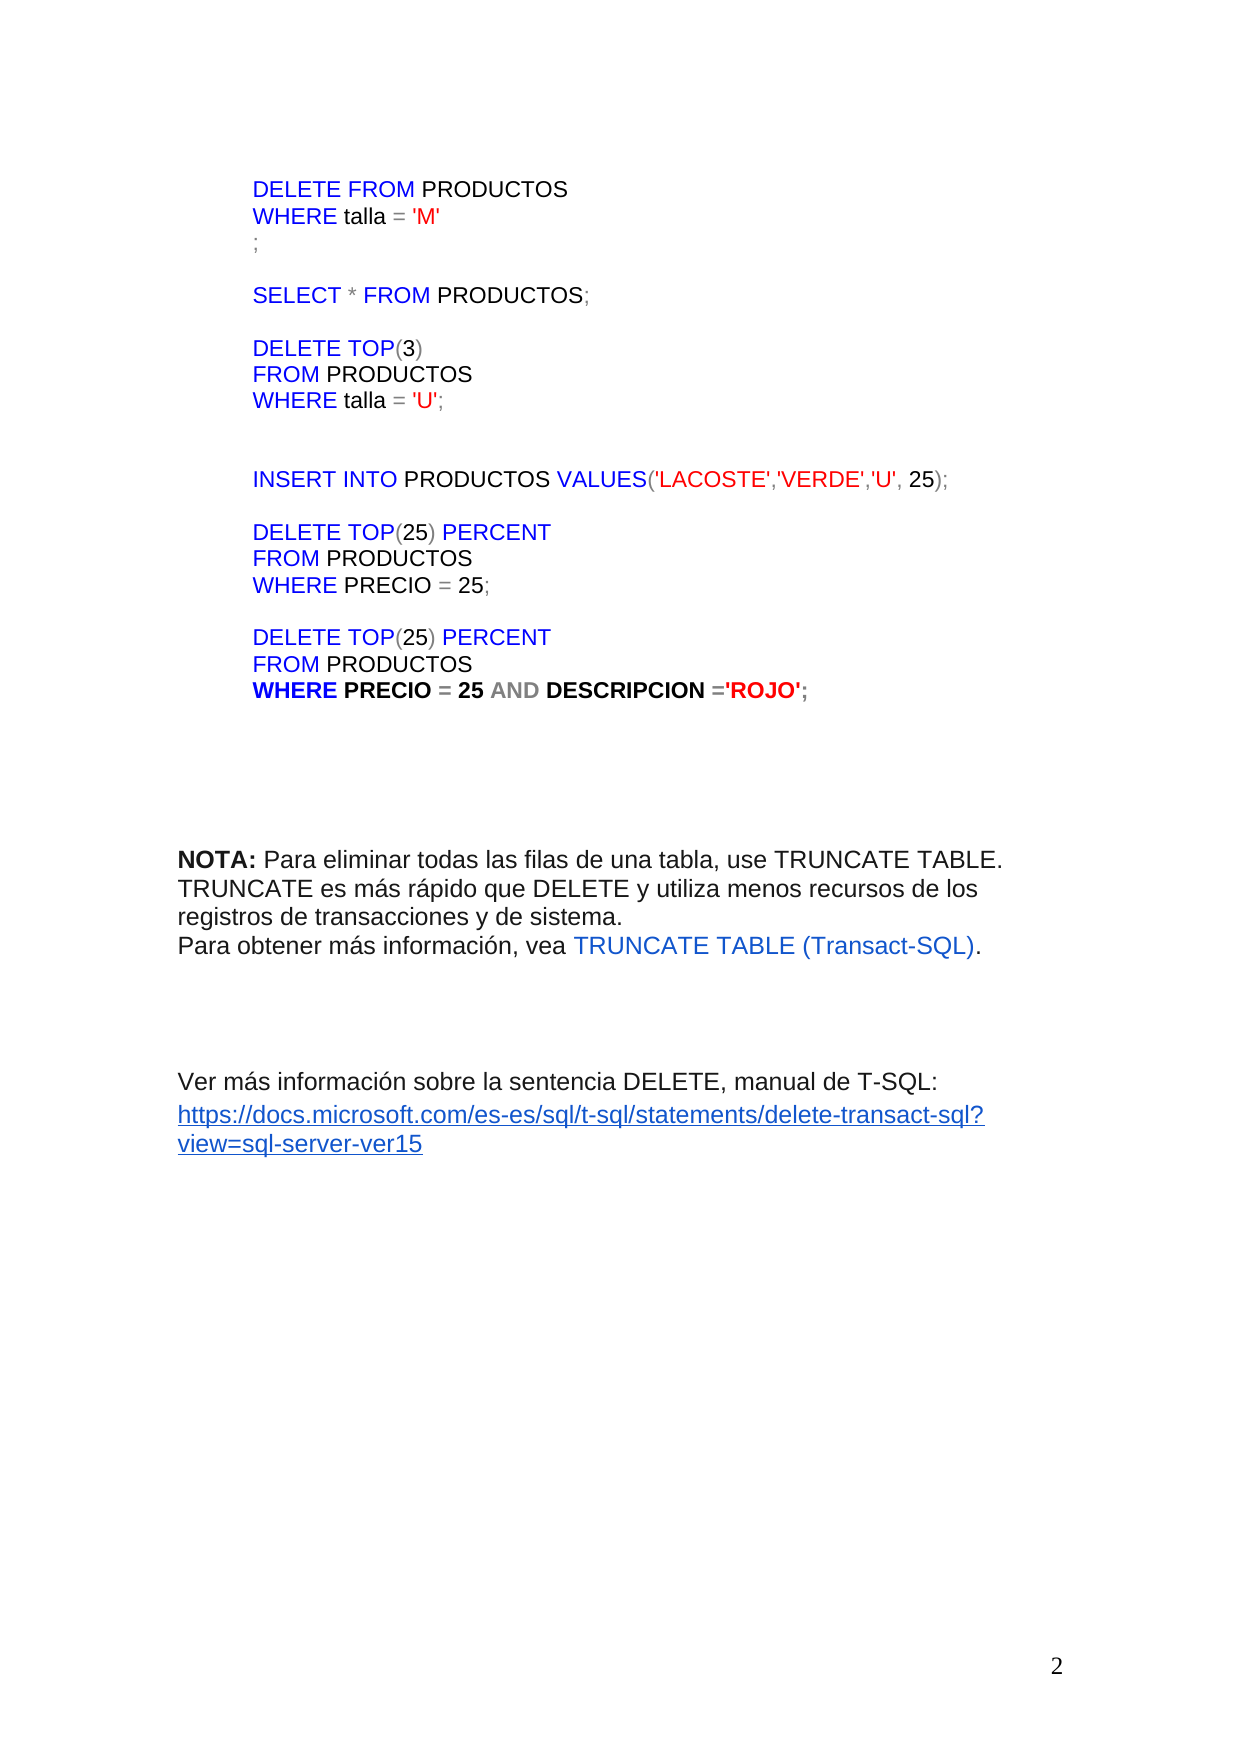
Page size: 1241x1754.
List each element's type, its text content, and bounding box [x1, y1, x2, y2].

text DELETE FROM PRODUCTOS [252, 176, 1063, 203]
text Para obtener más información, vea TRUNCATE TABLE (Transact-SQL). [177, 931, 1063, 960]
text DELETE TOP(25) PERCENT [252, 519, 1063, 545]
text FROM PRODUCTOS [252, 545, 1063, 572]
text WHERE talla = 'U'; [252, 387, 1063, 413]
text NOTA: Para eliminar todas las filas de una tabla, use TRUNCATE TABLE. TRUNCATE es más rápido que DELETE y utiliza menos recursos de los registros de transacciones y de sistema. [177, 845, 1063, 931]
text DELETE TOP(3) [252, 334, 1063, 361]
text WHERE talla = 'M' [252, 203, 1063, 229]
text FROM PRODUCTOS [252, 651, 1063, 677]
text DELETE TOP(25) PERCENT [252, 624, 1063, 651]
text INSERT INTO PRODUCTOS VALUES('LACOSTE','VERDE','U', 25); [252, 466, 1063, 493]
text Ver más información sobre la sentencia DELETE, manual de T-SQL: [177, 1067, 1063, 1096]
text WHERE PRECIO = 25 AND DESCRIPCION ='ROJO'; [252, 677, 1063, 703]
text https://docs.microsoft.com/es-es/sql/t-sql/statements/delete-transact-sql?view=sql-server-ver15 [177, 1100, 1063, 1157]
text ; [252, 229, 1063, 255]
text FROM PRODUCTOS [252, 361, 1063, 387]
text SELECT * FROM PRODUCTOS; [252, 282, 1063, 308]
text WHERE PRECIO = 25; [252, 572, 1063, 598]
